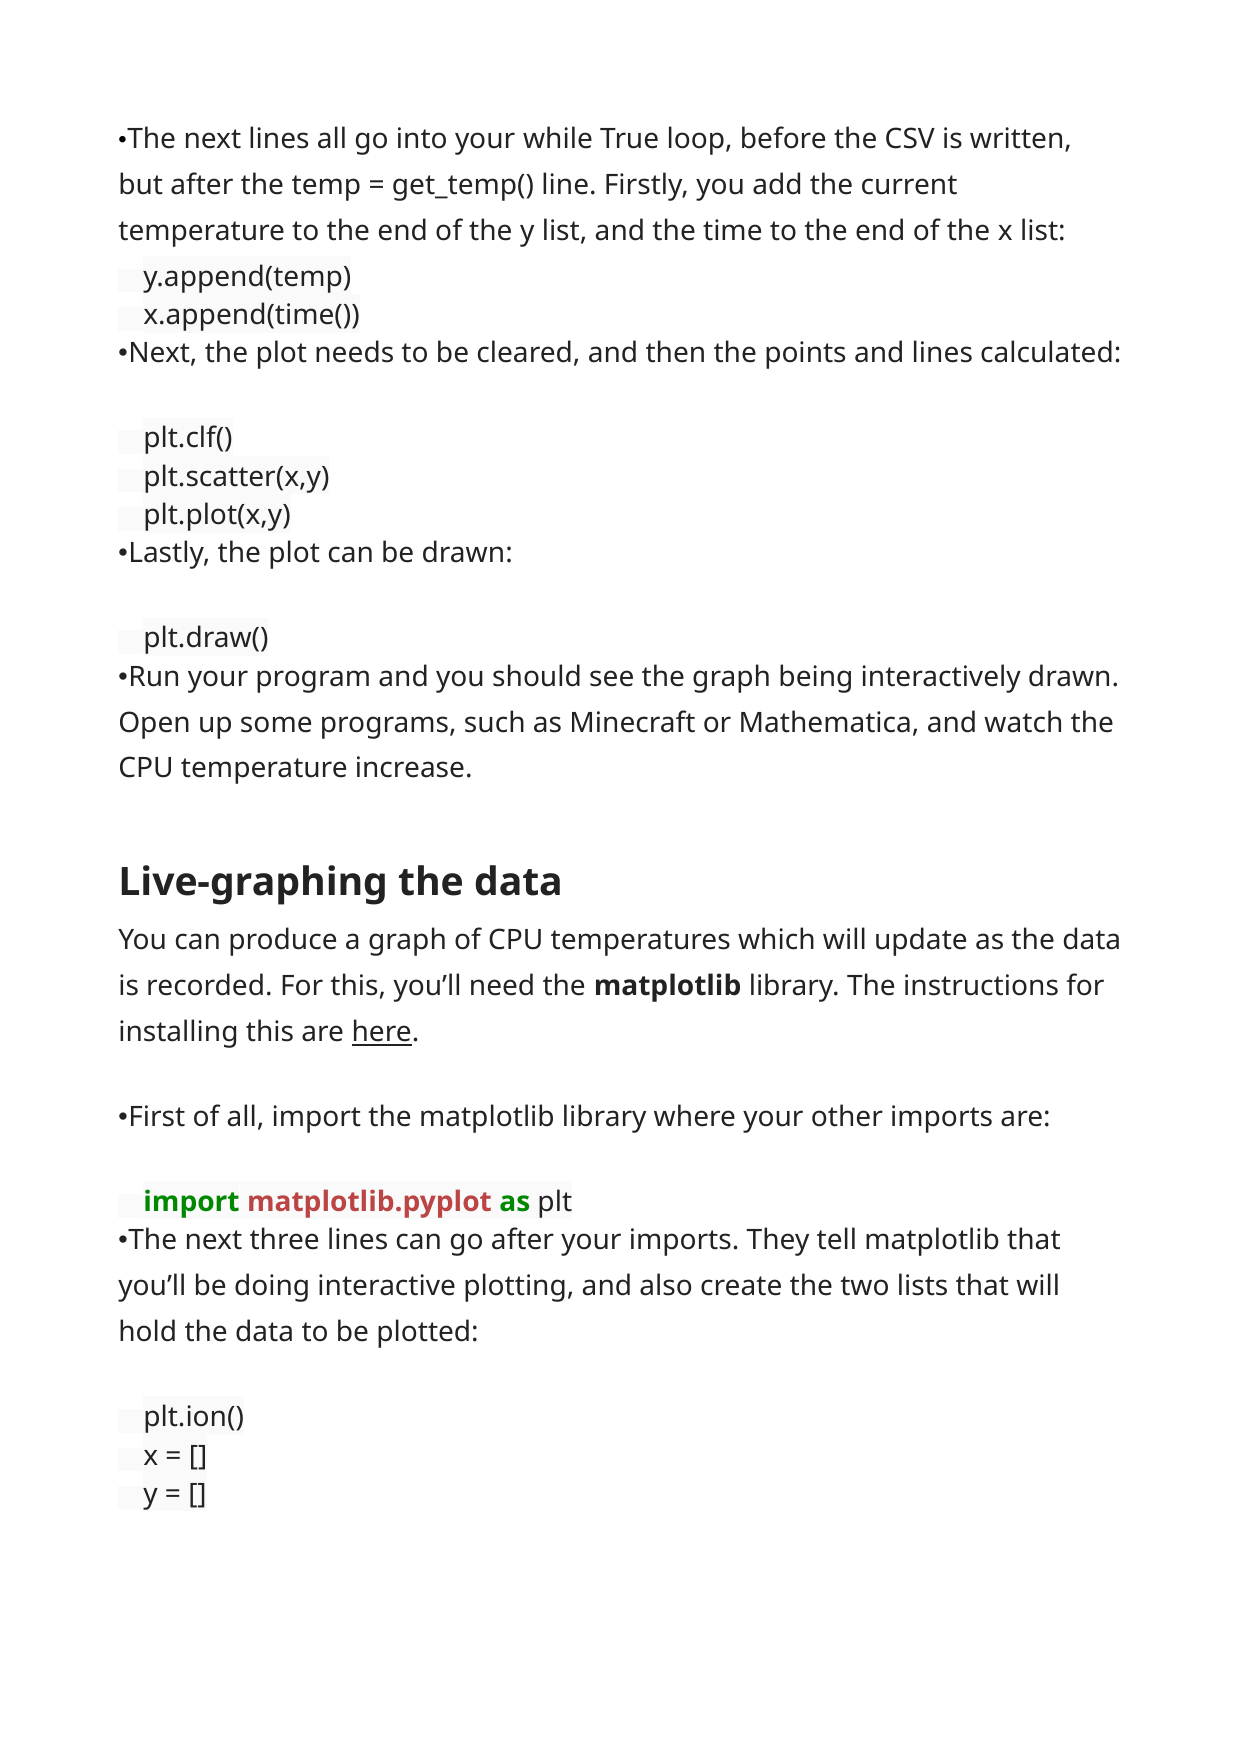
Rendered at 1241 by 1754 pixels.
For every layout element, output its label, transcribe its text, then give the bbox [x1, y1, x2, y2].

list Run your program and you should see the graph being interactively drawn. Open up some programs, such as Minecraft or Mathematica, and watch the CPU temperature increase. [118, 656, 1122, 786]
list y = [] [118, 1473, 1122, 1511]
list plt.ion() [118, 1396, 1122, 1435]
list plt.plot(x,y) [118, 494, 1122, 533]
list The next lines all go into your while True loop, before the CSV is written, but after the temp = get_temp() line. Firstly, you add the current temperature to the end of the y list, and the time to the end of the x list: [118, 118, 1122, 248]
list plt.clf() [118, 418, 1122, 456]
text You can produce a graph of CPU temperatures which will update as the data is recorded. For this, you’ll need the matplotlib library. The instructions for installing this are here. [118, 919, 1122, 1049]
list plt.scatter(x,y) [118, 456, 1122, 494]
list import matplotlib.pyplot as plt [118, 1181, 1122, 1219]
list Next, the plot needs to be cleared, and then the points and lines calculated: [118, 333, 1122, 371]
list x.append(time()) [118, 294, 1122, 333]
list First of all, import the matplotlib library where your other imports are: [118, 1096, 1122, 1134]
list plt.draw() [118, 618, 1122, 656]
list x = [] [118, 1435, 1122, 1473]
subtitle Live-graphing the data [118, 854, 1122, 907]
list y.append(temp) [118, 256, 1122, 294]
list Lastly, the plot can be drawn: [118, 533, 1122, 571]
list The next three lines can go after your imports. They tell matplotlib that you’ll be doing interactive plotting, and also create the two lists that will hold the data to be plotted: [118, 1219, 1122, 1350]
